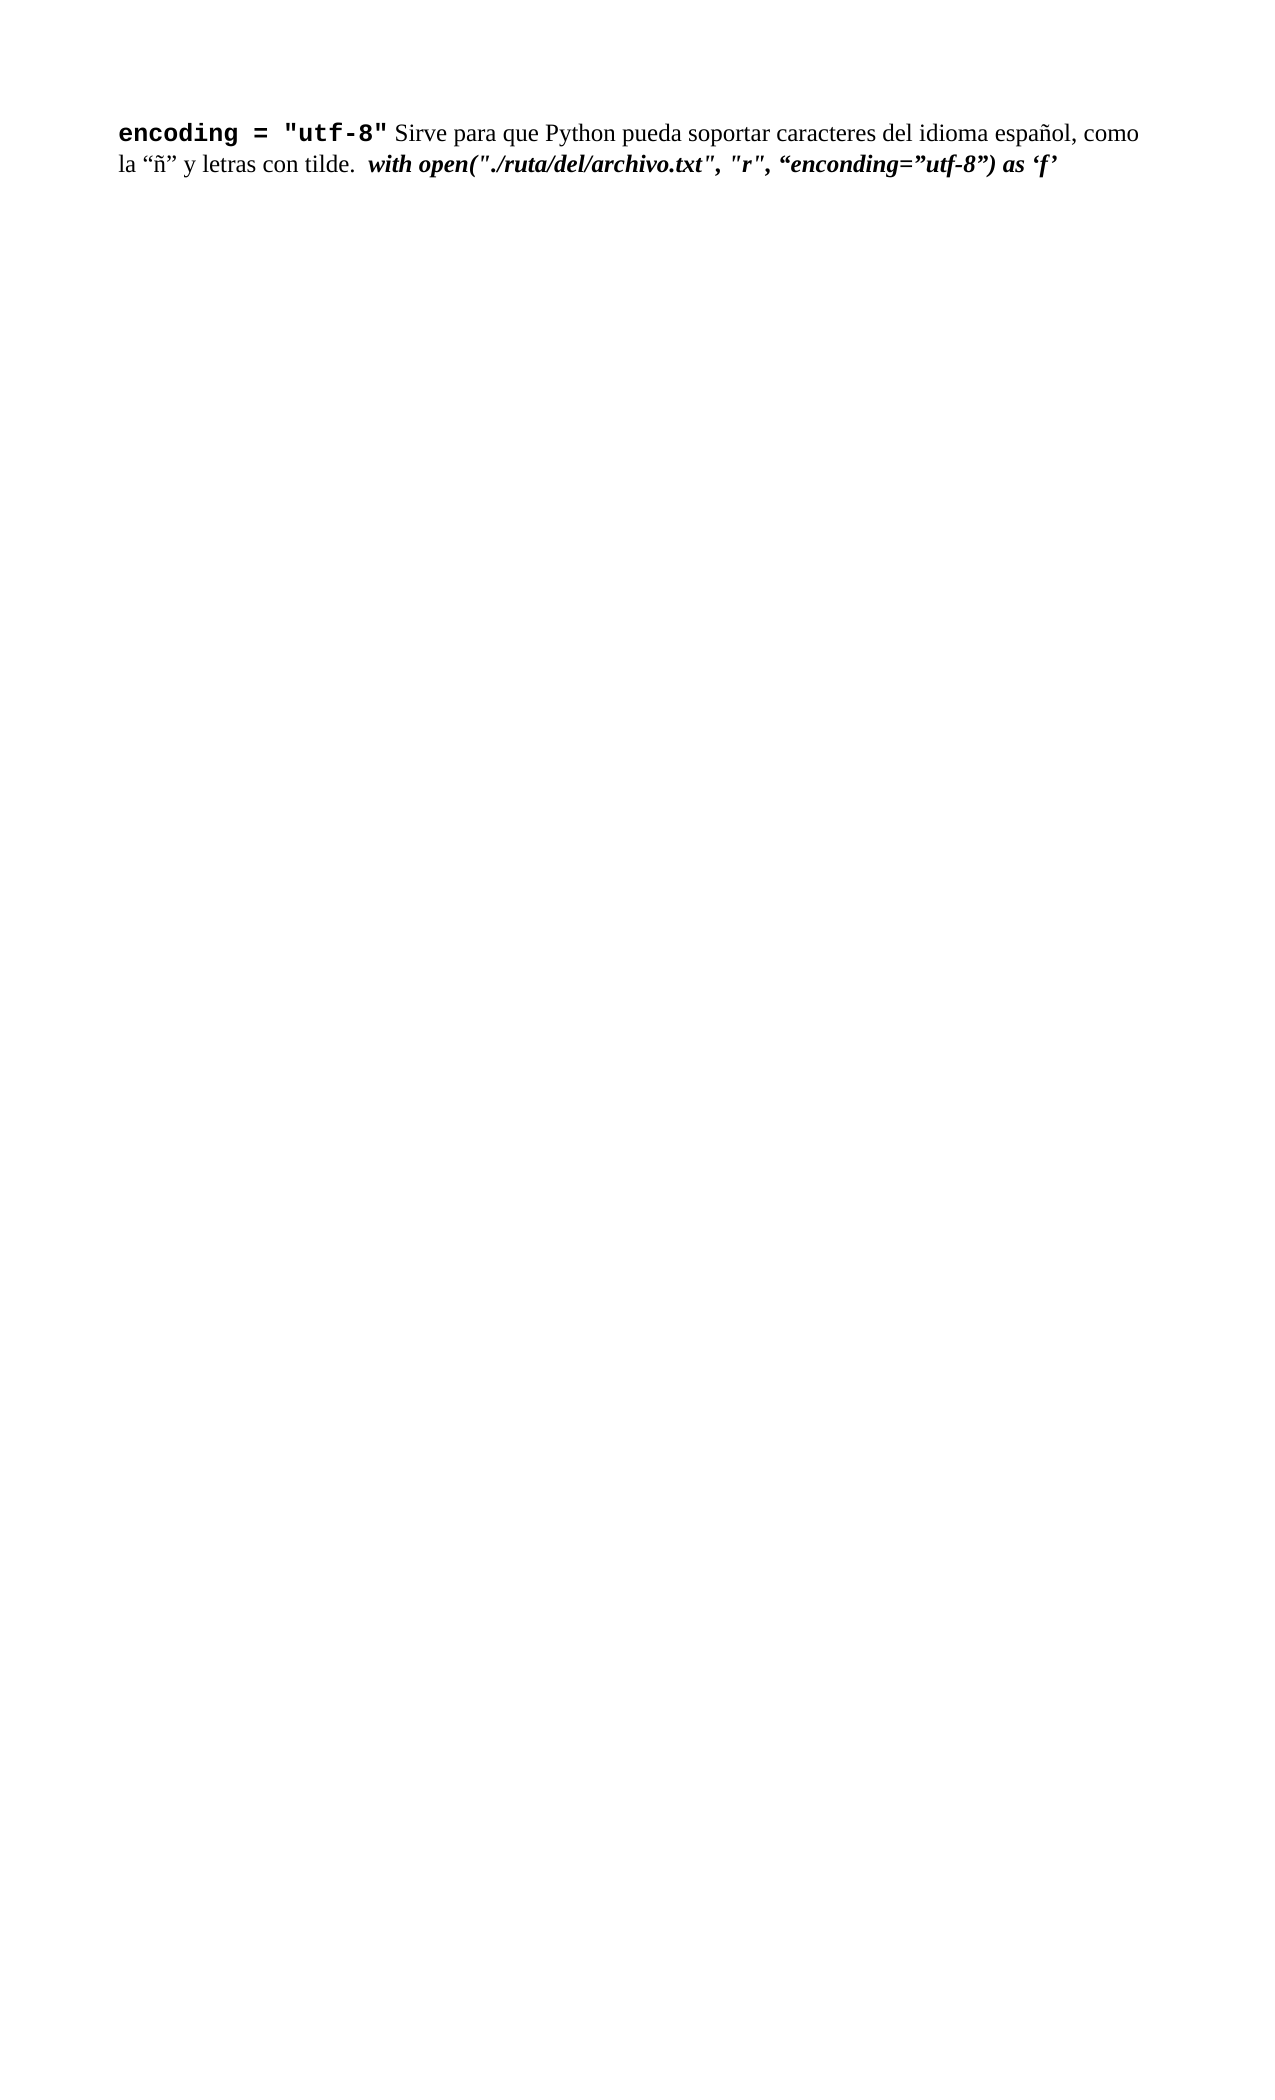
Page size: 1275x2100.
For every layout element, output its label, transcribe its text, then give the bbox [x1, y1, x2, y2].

text encoding = "utf-8" Sirve para que Python pueda soportar caracteres del idioma español, como la “ñ” y letras con tilde. with open("./ruta/del/archivo.txt", "r", “enconding=”utf-8”) as ‘f’ [118, 118, 1157, 178]
